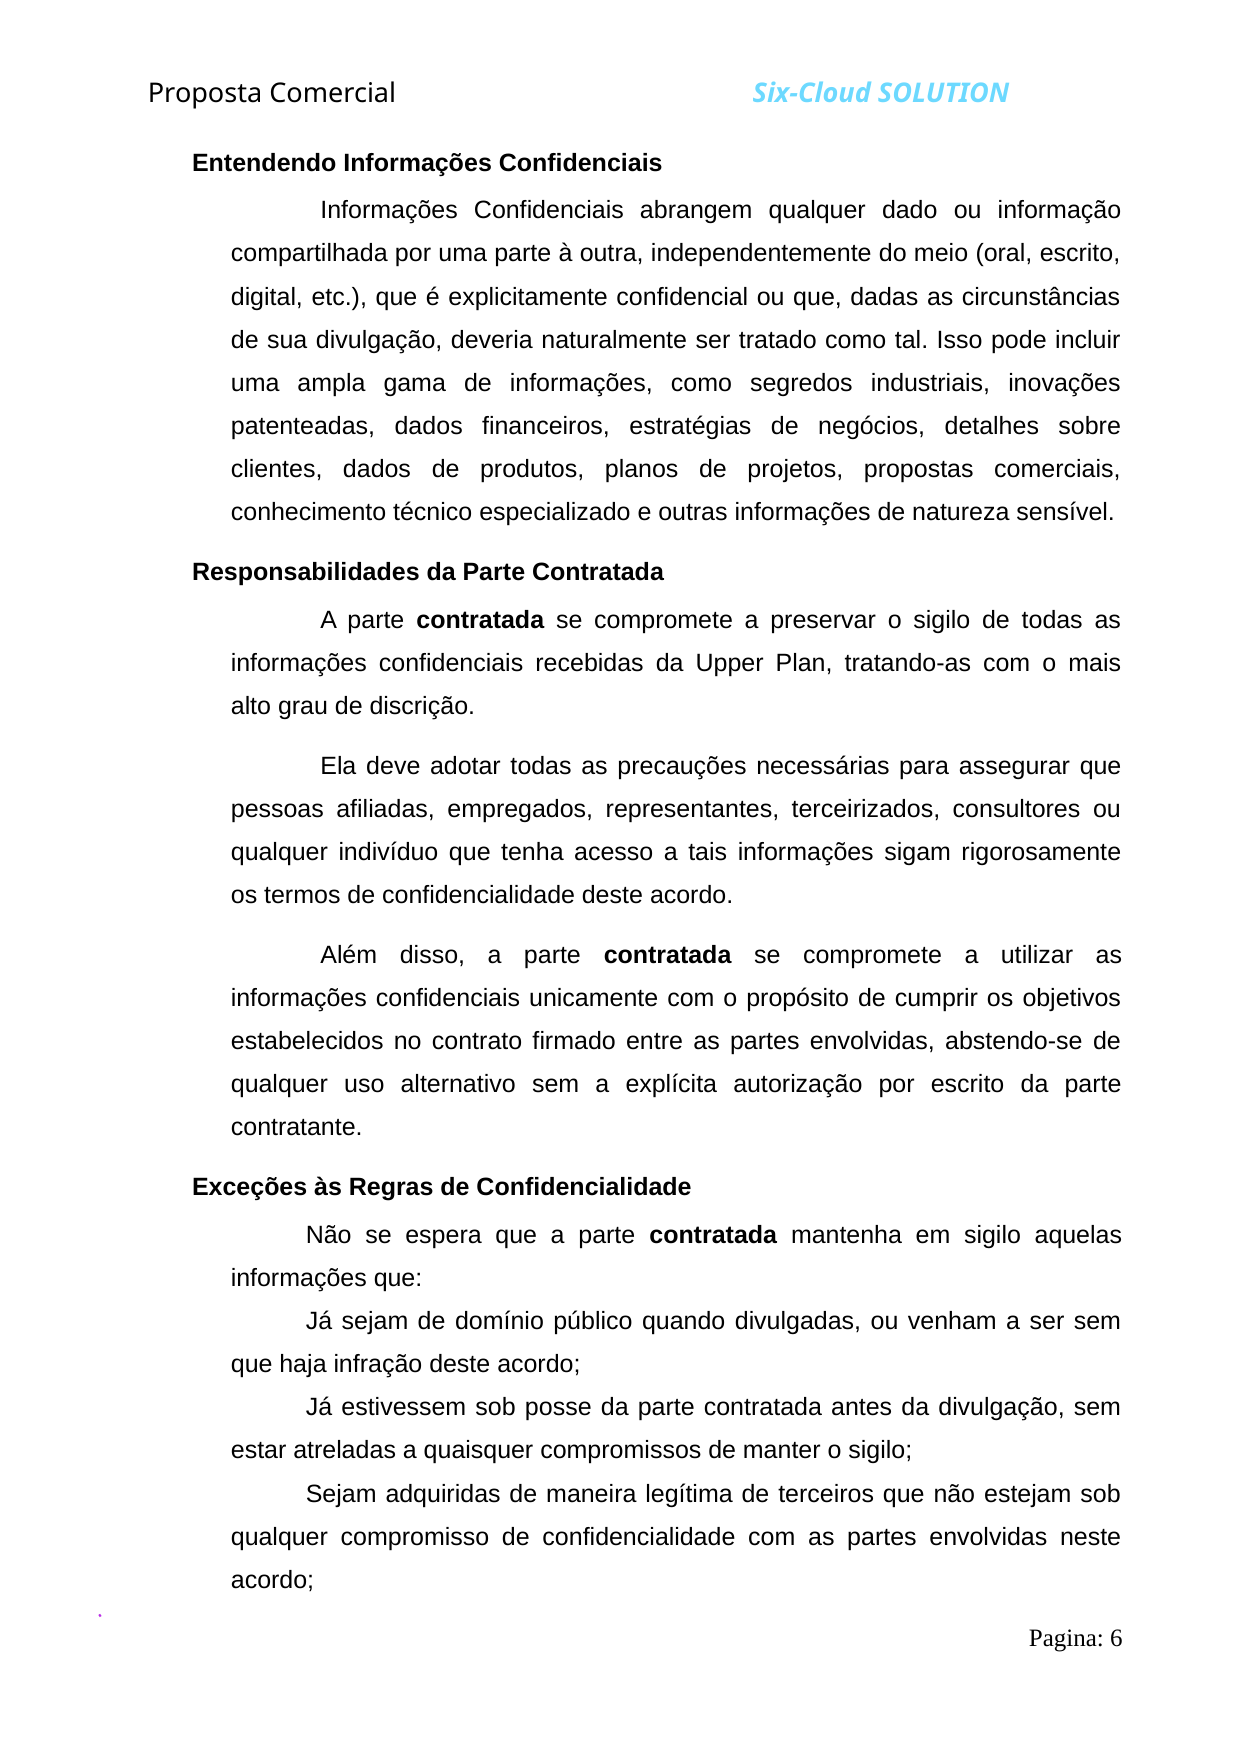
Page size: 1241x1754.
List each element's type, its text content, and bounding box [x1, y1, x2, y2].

text Ela deve adotar todas as precauções necessárias para assegurar que pessoas afiliadas, empregados, representantes, terceirizados, consultores ou qualquer indivíduo que tenha acesso a tais informações sigam rigorosamente os termos de confidencialidade deste acordo. [231, 751, 1122, 909]
text Já sejam de domínio público quando divulgadas, ou venham a ser sem que haja infração deste acordo; [231, 1306, 1122, 1378]
text Não se espera que a parte contratada mantenha em sigilo aquelas informações que: [231, 1220, 1122, 1292]
text Além disso, a parte contratada se compromete a utilizar as informações confidenciais unicamente com o propósito de cumprir os objetivos estabelecidos no contrato firmado entre as partes envolvidas, abstendo-se de qualquer uso alternativo sem a explícita autorização por escrito da parte contratante. [231, 940, 1122, 1141]
text Responsabilidades da Parte Contratada [192, 557, 1122, 586]
text Já estivessem sob posse da parte contratada antes da divulgação, sem estar atreladas a quaisquer compromissos de manter o sigilo; [231, 1392, 1122, 1464]
text Informações Confidenciais abrangem qualquer dado ou informação compartilhada por uma parte à outra, independentemente do meio (oral, escrito, digital, etc.), que é explicitamente confidencial ou que, dadas as circunstâncias de sua divulgação, deveria naturalmente ser tratado como tal. Isso pode incluir uma ampla gama de informações, como segredos industriais, inovações patenteadas, dados financeiros, estratégias de negócios, detalhes sobre clientes, dados de produtos, planos de projetos, propostas comerciais, conhecimento técnico especializado e outras informações de natureza sensível. [231, 195, 1122, 526]
text Exceções às Regras de Confidencialidade [192, 1172, 1122, 1201]
text Entendendo Informações Confidenciais [192, 148, 1122, 176]
text A parte contratada se compromete a preservar o sigilo de todas as informações confidenciais recebidas da Upper Plan, tratando-as com o mais alto grau de discrição. [231, 605, 1122, 720]
text Sejam adquiridas de maneira legítima de terceiros que não estejam sob qualquer compromisso de confidencialidade com as partes envolvidas neste acordo; [231, 1479, 1122, 1594]
